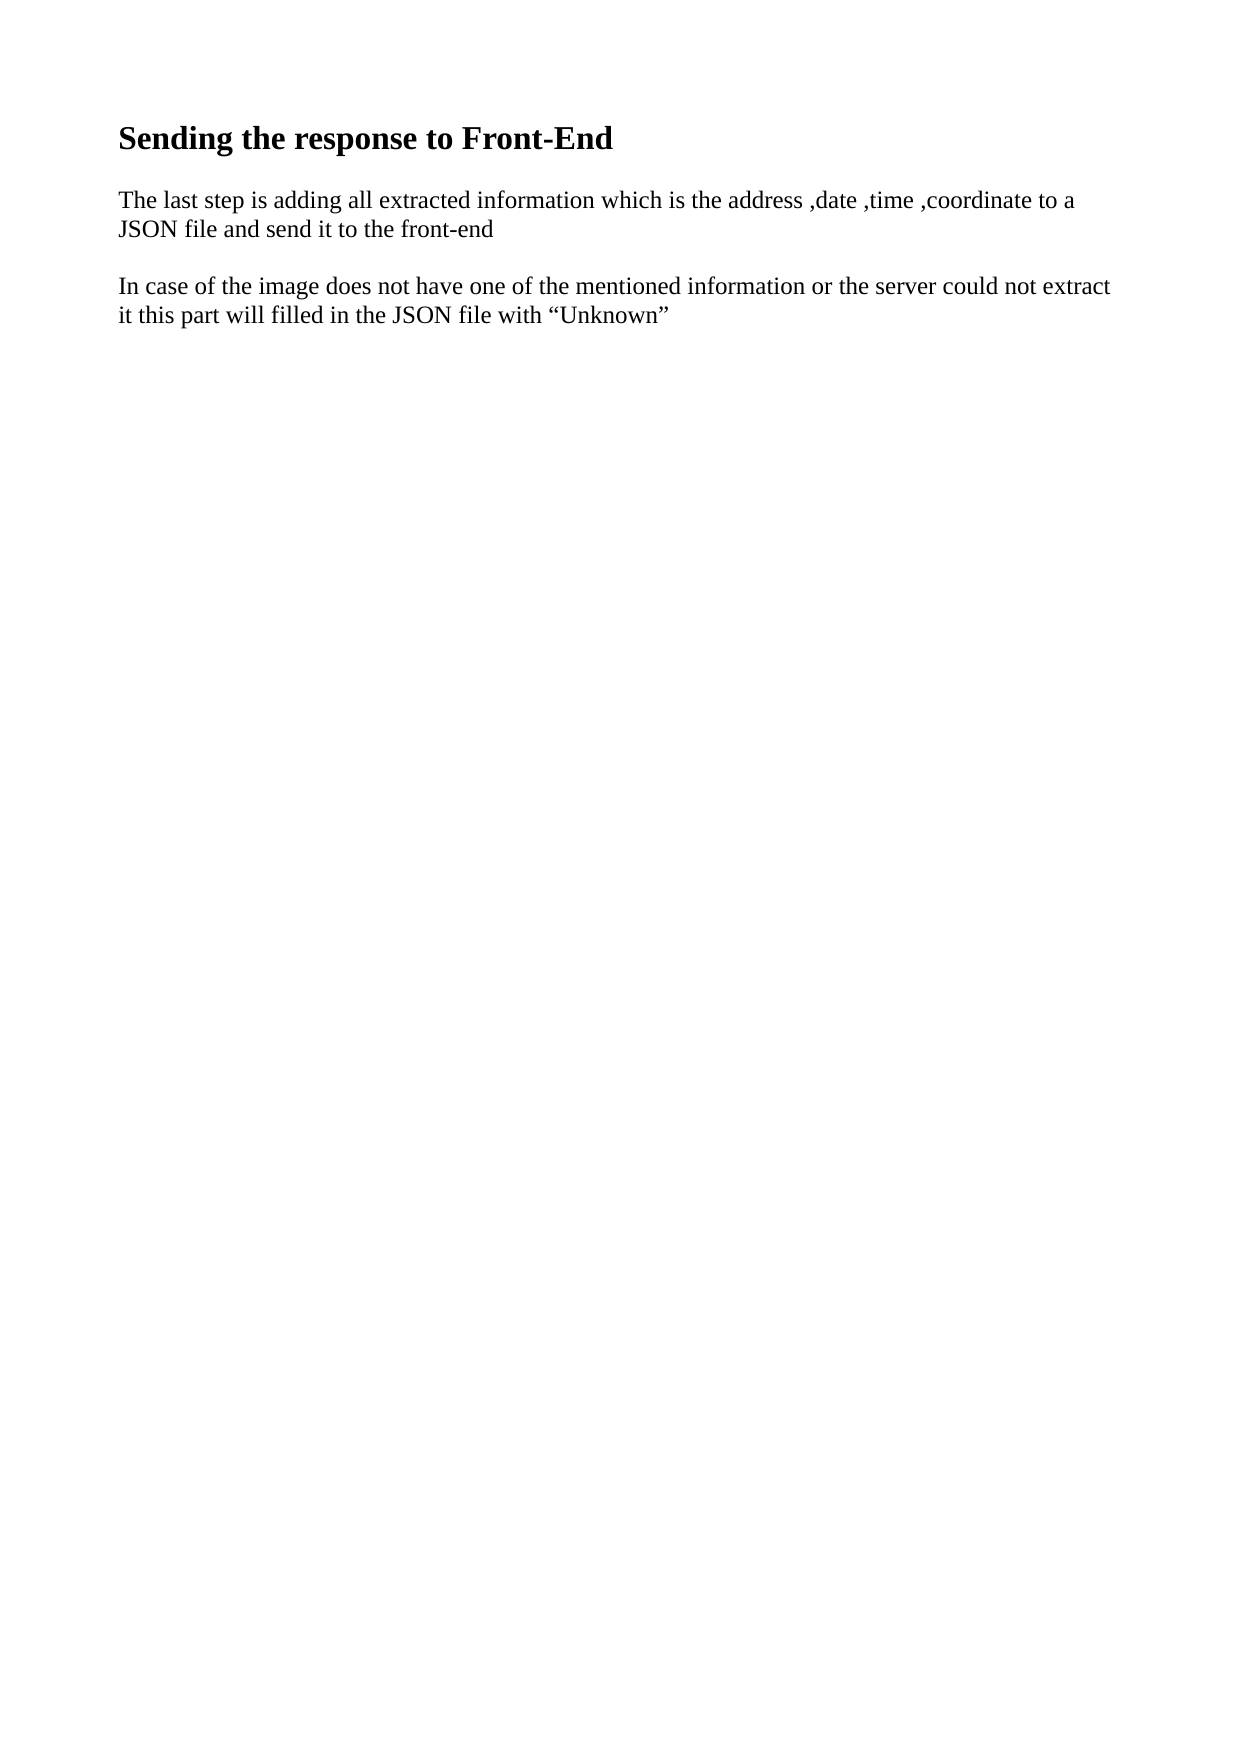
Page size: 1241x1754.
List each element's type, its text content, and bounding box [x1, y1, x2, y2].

text In case of the image does not have one of the mentioned information or the server could not extract it this part will filled in the JSON file with “Unknown” [118, 271, 1122, 329]
text Sending the response to Front-End [118, 118, 1122, 156]
text The last step is adding all extracted information which is the address ,date ,time ,coordinate to a JSON file and send it to the front-end [118, 185, 1122, 243]
